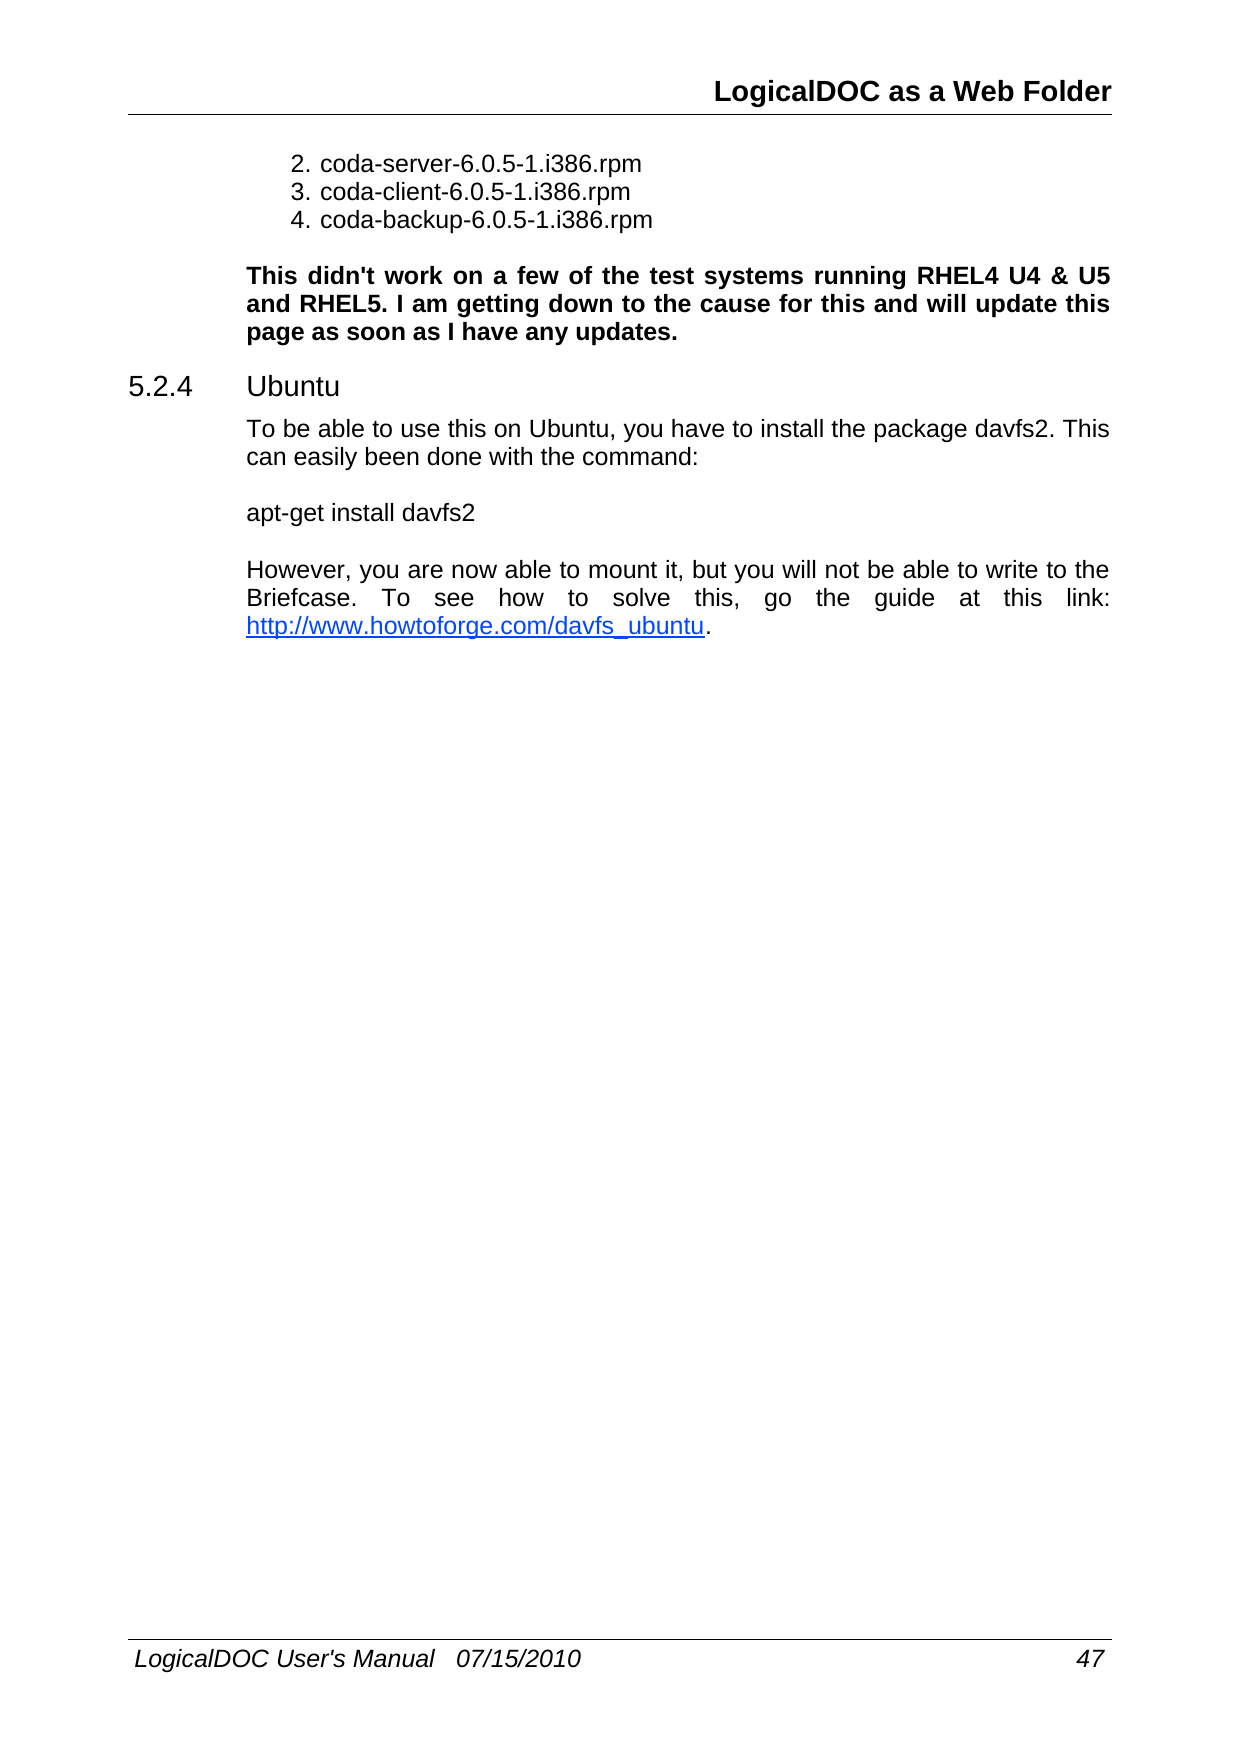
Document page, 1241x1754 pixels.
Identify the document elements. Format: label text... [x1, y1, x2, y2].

list coda-server-6.0.5-1.i386.rpm [290, 150, 1112, 178]
list coda-backup-6.0.5-1.i386.rpm [290, 206, 1112, 234]
text This didn't work on a few of the test systems running RHEL4 U4 & U5 and RHEL5. I am getting down to the cause for this and will update this page as soon as I have any updates. [246, 262, 1112, 345]
list coda-client-6.0.5-1.i386.rpm [290, 178, 1112, 206]
text apt-get install davfs2 [246, 499, 1112, 527]
subtitle Ubuntu [128, 370, 1112, 403]
text To be able to use this on Ubuntu, you have to install the package davfs2. This can easily been done with the command: [246, 415, 1112, 471]
text However, you are now able to mount it, but you will not be able to write to the Briefcase. To see how to solve this, go the guide at this link: http://www.howtoforge.com/davfs_ubuntu. [246, 556, 1112, 640]
